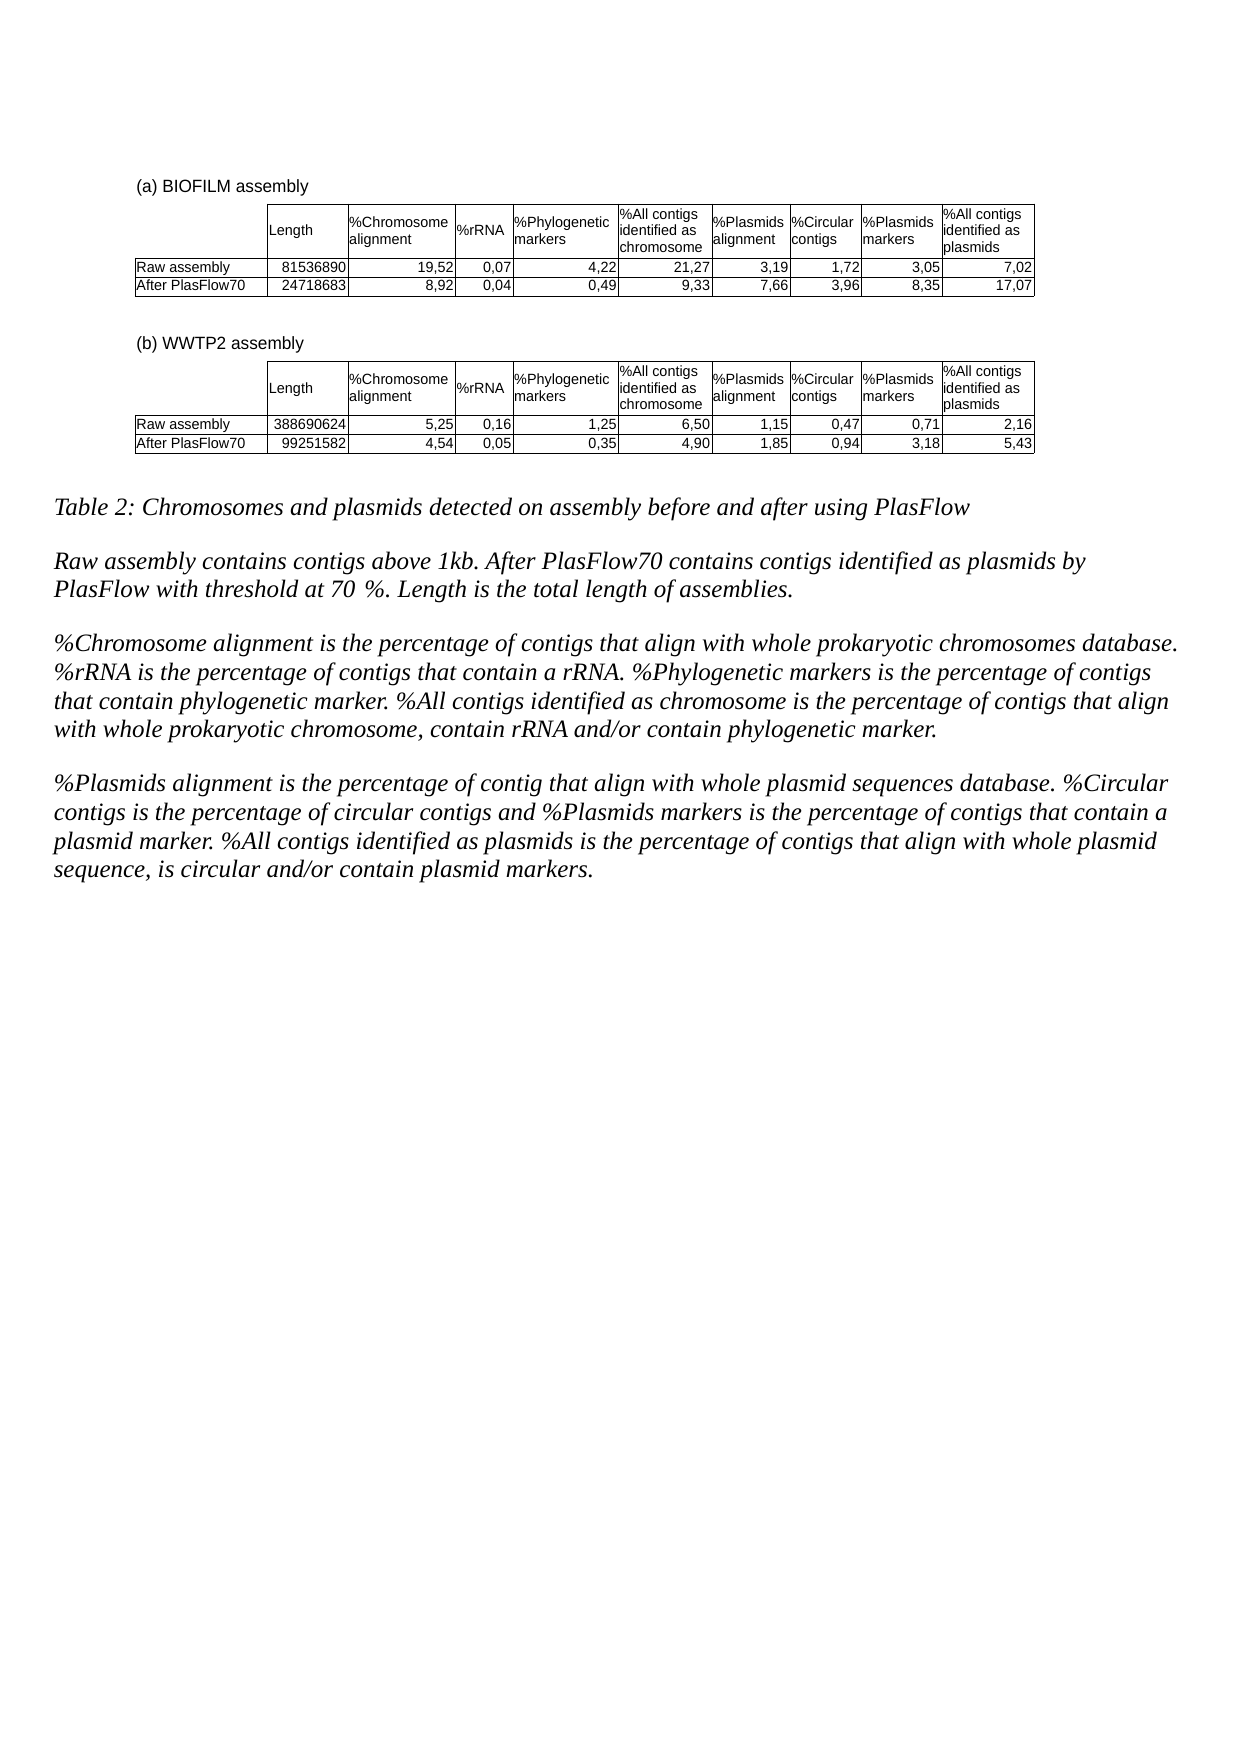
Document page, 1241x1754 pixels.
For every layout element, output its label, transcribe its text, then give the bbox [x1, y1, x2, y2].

text %Plasmids alignment is the percentage of contig that align with whole plasmid sequences database. %Circular contigs is the percentage of circular contigs and %Plasmids markers is the percentage of contigs that contain a plasmid marker. %All contigs identified as plasmids is the percentage of contigs that align with whole plasmid sequence, is circular and/or contain plasmid markers. [53, 768, 1184, 883]
text Raw assembly contains contigs above 1kb. After PlasFlow70 contains contigs identified as plasmids by PlasFlow with threshold at 70 %. Length is the total length of assemblies. [53, 546, 1184, 603]
text Table 2: Chromosomes and plasmids detected on assembly before and after using PlasFlow [53, 492, 1184, 521]
text %Chromosome alignment is the percentage of contigs that align with whole prokaryotic chromosomes database.%rRNA is the percentage of contigs that contain a rRNA. %Phylogenetic markers is the percentage of contigs that contain phylogenetic marker. %All contigs identified as chromosome is the percentage of contigs that align with whole prokaryotic chromosome, contain rRNA and/or contain phylogenetic marker. [53, 628, 1184, 743]
